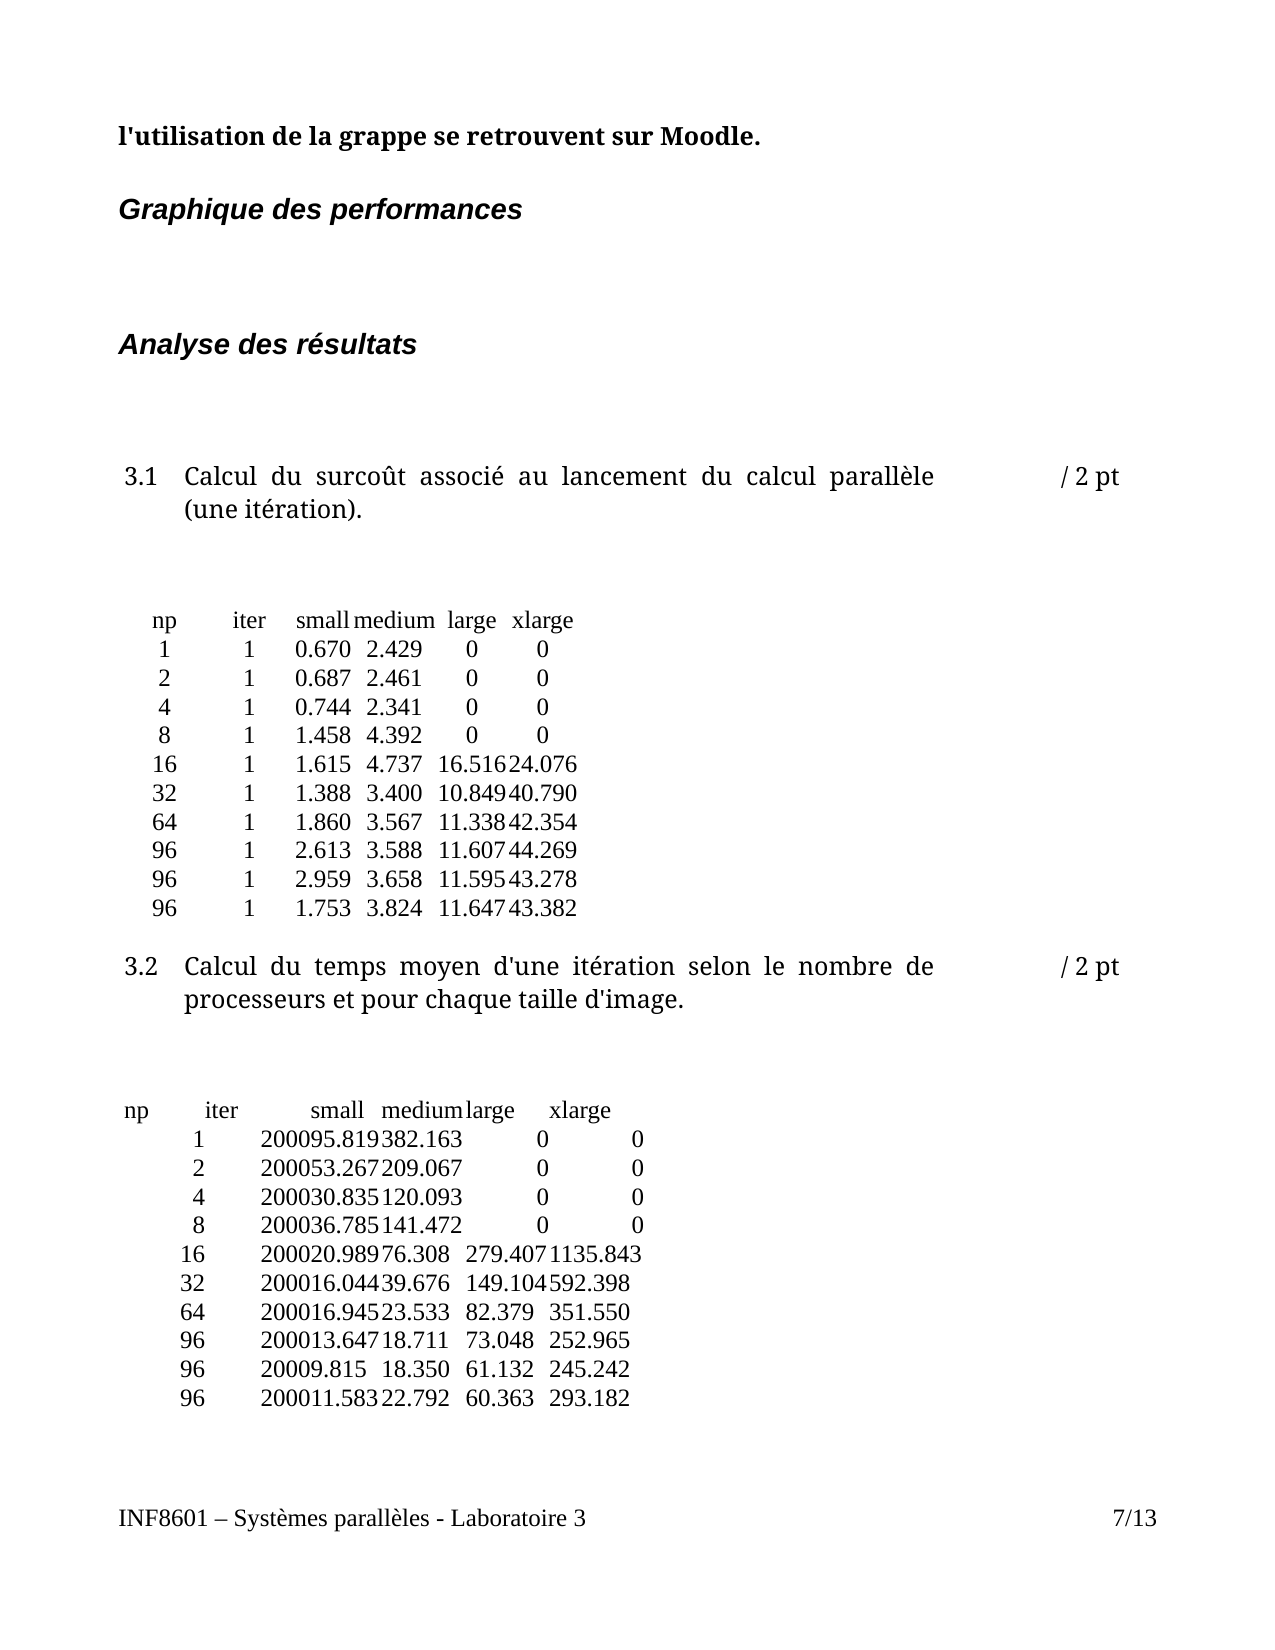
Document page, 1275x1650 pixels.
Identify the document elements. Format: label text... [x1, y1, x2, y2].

table_header iter [205, 1095, 310, 1124]
table_cell 0.687 [294, 663, 352, 692]
table_cell 1 [205, 864, 294, 893]
table_cell 18.350 [381, 1354, 465, 1383]
table_cell 10.849 [436, 778, 507, 807]
table_cell 2000 [205, 1239, 310, 1268]
table_cell 9.815 [310, 1354, 381, 1383]
table_cell Calcul du temps moyen d'une itération selon le nombre de processeurs et pour chaque taille d'image. [118, 928, 941, 1417]
table_header medium [352, 605, 436, 634]
table_cell 0.744 [294, 692, 352, 720]
table_header medium [381, 1095, 465, 1124]
table_cell 1 [205, 692, 294, 720]
table_cell 61.132 [465, 1354, 549, 1383]
table_cell 149.104 [465, 1268, 549, 1297]
table_cell 1 [205, 749, 294, 778]
table_cell 2.461 [352, 663, 436, 692]
table_header small [294, 605, 352, 634]
table_cell 0 [507, 720, 578, 749]
table_header iter [205, 605, 294, 634]
table_cell 96 [124, 1325, 204, 1354]
table_header / 2 pt [1049, 438, 1157, 927]
table_cell 0 [436, 634, 507, 663]
table_cell 2 [124, 1153, 204, 1182]
table_cell 0 [465, 1153, 549, 1182]
table_cell [941, 928, 1049, 1417]
table_cell 11.595 [436, 864, 507, 893]
table_cell 95.819 [310, 1124, 381, 1153]
table_cell 141.472 [381, 1210, 465, 1239]
table_cell 0.670 [294, 634, 352, 663]
table_cell 3.824 [352, 893, 436, 922]
table_cell 18.711 [381, 1325, 465, 1354]
table_cell / 2 pt [1049, 928, 1157, 1417]
table_cell 0 [465, 1124, 549, 1153]
table_cell 1 [124, 634, 204, 663]
table_cell 13.647 [310, 1325, 381, 1354]
table_cell 293.182 [549, 1383, 644, 1412]
table_cell 2000 [205, 1383, 310, 1412]
table_cell 16.945 [310, 1297, 381, 1325]
table_cell 24.076 [507, 749, 578, 778]
table_cell 1135.843 [549, 1239, 644, 1268]
table_cell 1 [124, 1124, 204, 1153]
table_cell 96 [124, 835, 204, 864]
table_cell 0 [507, 634, 578, 663]
table_cell 30.835 [310, 1182, 381, 1210]
table_cell 2000 [205, 1210, 310, 1239]
table_cell 8 [124, 720, 204, 749]
table_cell 64 [124, 807, 204, 835]
table_cell 20.989 [310, 1239, 381, 1268]
table_cell 2000 [205, 1153, 310, 1182]
table_header [941, 438, 1049, 927]
table_cell 1.860 [294, 807, 352, 835]
table_cell 11.647 [436, 893, 507, 922]
table_cell 0 [507, 692, 578, 720]
table_cell 53.267 [310, 1153, 381, 1182]
table_cell 1 [205, 634, 294, 663]
table_cell 3.588 [352, 835, 436, 864]
table_cell 1.388 [294, 778, 352, 807]
table_cell 2 [124, 663, 204, 692]
table_header xlarge [549, 1095, 644, 1124]
table_cell 0 [549, 1182, 644, 1210]
table_cell 73.048 [465, 1325, 549, 1354]
table_cell 2.341 [352, 692, 436, 720]
table_cell 2.613 [294, 835, 352, 864]
table_cell 82.379 [465, 1297, 549, 1325]
table_cell 22.792 [381, 1383, 465, 1412]
table_cell 3.400 [352, 778, 436, 807]
table_cell 4 [124, 1182, 204, 1210]
table_cell 4.392 [352, 720, 436, 749]
table_cell 96 [124, 1383, 204, 1412]
table_cell 1 [205, 663, 294, 692]
table_cell 0 [465, 1210, 549, 1239]
table_cell 16.044 [310, 1268, 381, 1297]
text l'utilisation de la grappe se retrouvent sur Moodle. [118, 118, 1157, 152]
table_cell 8 [124, 1210, 204, 1239]
table_cell 16 [124, 1239, 204, 1268]
table_cell 1 [205, 720, 294, 749]
table_cell 11.338 [436, 807, 507, 835]
table_cell 382.163 [381, 1124, 465, 1153]
table_header large [436, 605, 507, 634]
table_cell 1.615 [294, 749, 352, 778]
table_cell 1.753 [294, 893, 352, 922]
table_cell 42.354 [507, 807, 578, 835]
table_cell 96 [124, 893, 204, 922]
table_cell 96 [124, 1354, 204, 1383]
table_header small [310, 1095, 381, 1124]
table_cell 592.398 [549, 1268, 644, 1297]
subtitle Analyse des résultats [118, 327, 1157, 361]
table_cell 39.676 [381, 1268, 465, 1297]
table_cell 2000 [205, 1182, 310, 1210]
table_cell 0 [436, 720, 507, 749]
table_header large [465, 1095, 549, 1124]
table_cell 43.382 [507, 893, 578, 922]
table_cell 0 [549, 1153, 644, 1182]
table_cell 0 [549, 1124, 644, 1153]
table_cell 40.790 [507, 778, 578, 807]
table_cell 2.429 [352, 634, 436, 663]
table_header xlarge [507, 605, 578, 634]
table_header np [124, 605, 204, 634]
table_cell 2.959 [294, 864, 352, 893]
table_cell 32 [124, 778, 204, 807]
table_cell 120.093 [381, 1182, 465, 1210]
table_cell 60.363 [465, 1383, 549, 1412]
table_cell 0 [436, 663, 507, 692]
table_cell 2000 [205, 1124, 310, 1153]
table_cell 11.583 [310, 1383, 381, 1412]
table_cell 2000 [205, 1268, 310, 1297]
table_cell 351.550 [549, 1297, 644, 1325]
table_cell 279.407 [465, 1239, 549, 1268]
table_cell 23.533 [381, 1297, 465, 1325]
table_header Calcul du surcoût associé au lancement du calcul parallèle (une itération). [118, 438, 941, 927]
table_cell 245.242 [549, 1354, 644, 1383]
table_cell 11.607 [436, 835, 507, 864]
table_cell 1 [205, 835, 294, 864]
table_cell 0 [436, 692, 507, 720]
table_cell 32 [124, 1268, 204, 1297]
table_cell 1 [205, 778, 294, 807]
table_cell 1 [205, 893, 294, 922]
table_cell 1.458 [294, 720, 352, 749]
table_cell 252.965 [549, 1325, 644, 1354]
table_cell 3.658 [352, 864, 436, 893]
table_cell 44.269 [507, 835, 578, 864]
table_cell 36.785 [310, 1210, 381, 1239]
table_cell 2000 [205, 1325, 310, 1354]
table_cell 16 [124, 749, 204, 778]
subtitle Graphique des performances [118, 192, 1157, 226]
table_cell 2000 [205, 1297, 310, 1325]
table_cell 76.308 [381, 1239, 465, 1268]
table_cell 0 [465, 1182, 549, 1210]
table_cell 3.567 [352, 807, 436, 835]
table_cell 0 [507, 663, 578, 692]
table_cell 64 [124, 1297, 204, 1325]
table_cell 43.278 [507, 864, 578, 893]
table_cell 4.737 [352, 749, 436, 778]
table_cell 16.516 [436, 749, 507, 778]
table_cell 209.067 [381, 1153, 465, 1182]
table_cell 2000 [205, 1354, 310, 1383]
table_cell 0 [549, 1210, 644, 1239]
table_header np [124, 1095, 204, 1124]
table_cell 1 [205, 807, 294, 835]
table_cell 4 [124, 692, 204, 720]
table_cell 96 [124, 864, 204, 893]
